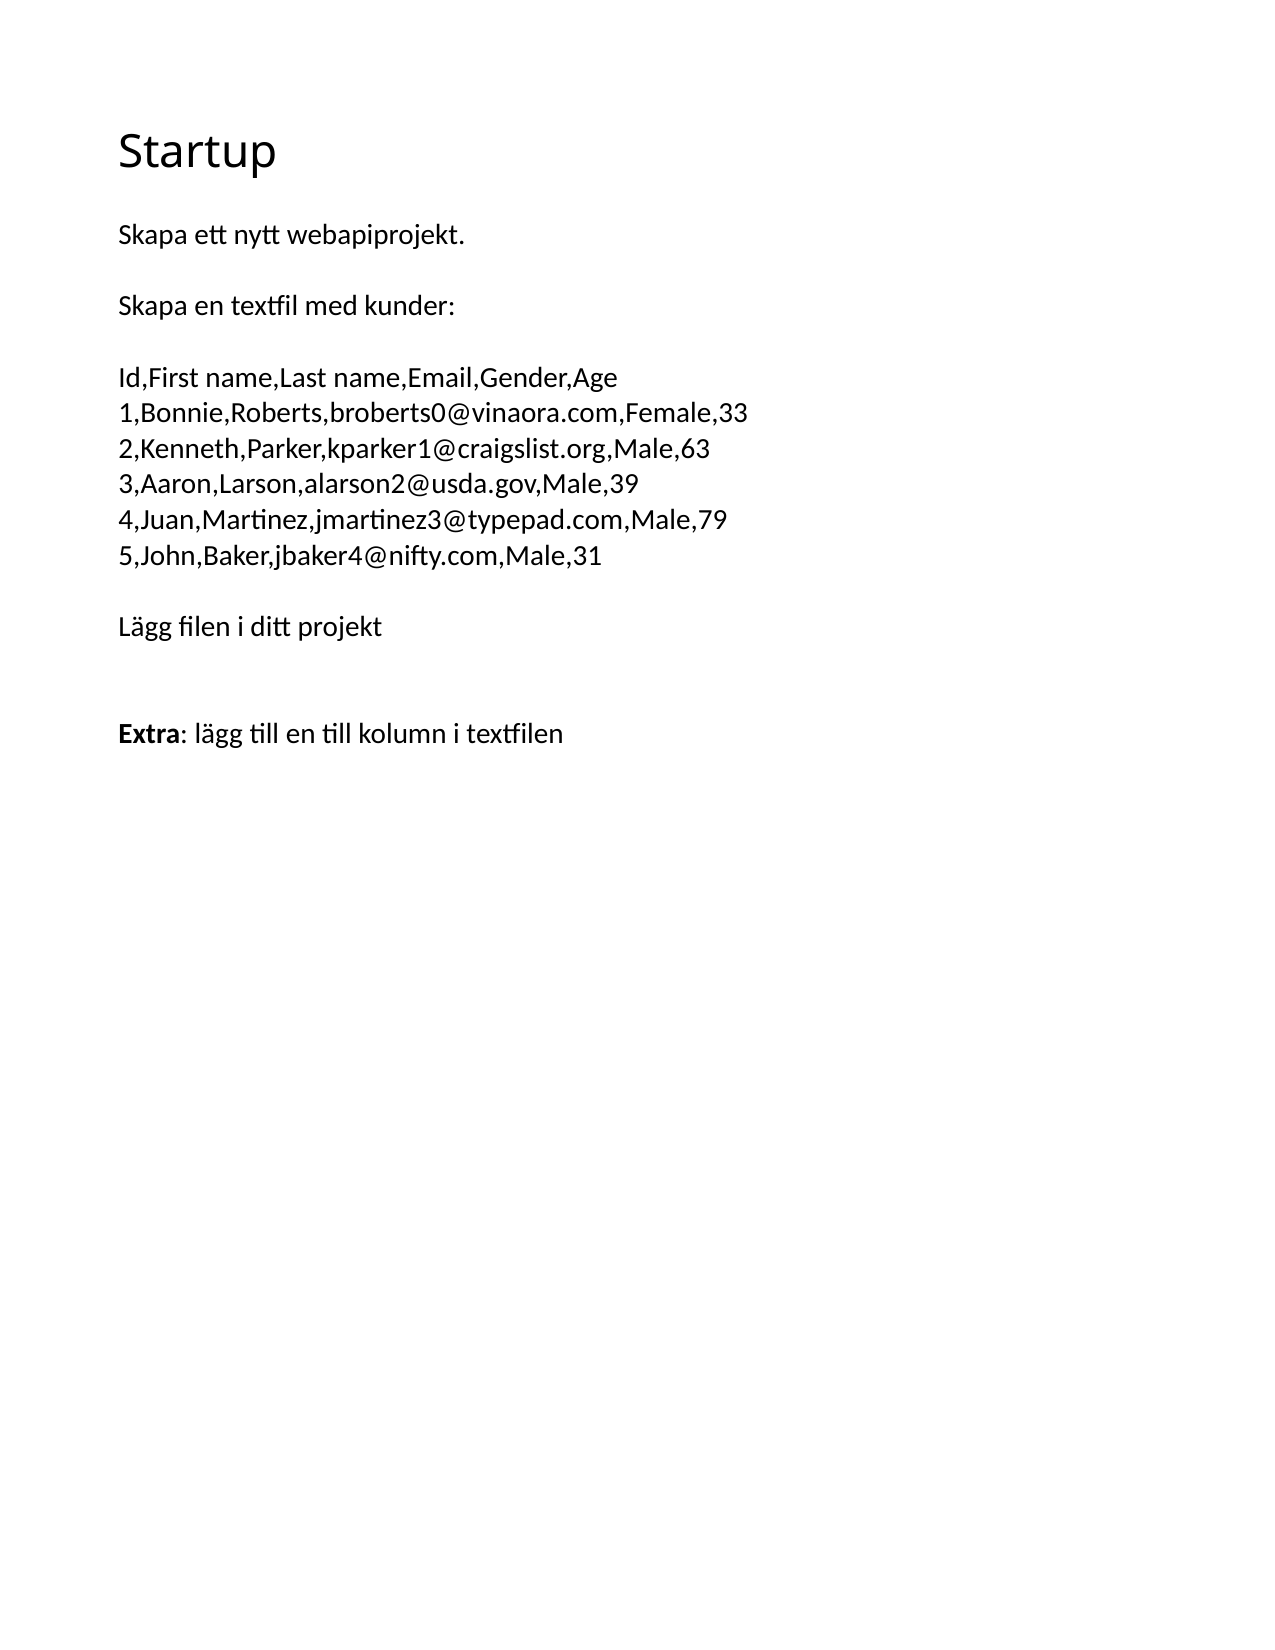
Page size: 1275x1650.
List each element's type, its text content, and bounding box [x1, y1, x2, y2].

text Id,First name,Last name,Email,Gender,Age 1,Bonnie,Roberts,broberts0@vinaora.com,Female,33 2,Kenneth,Parker,kparker1@craigslist.org,Male,63 3,Aaron,Larson,alarson2@usda.gov,Male,39 4,Juan,Martinez,jmartinez3@typepad.com,Male,79 5,John,Baker,jbaker4@nifty.com,Male,31 [118, 323, 1157, 572]
text Skapa ett nytt webapiprojekt. [118, 216, 1157, 252]
text Lägg filen i ditt projekt [118, 608, 1157, 644]
text Skapa en textfil med kunder: [118, 287, 1157, 323]
text Extra: lägg till en till kolumn i textfilen [118, 715, 1157, 751]
text Startup [118, 118, 1157, 181]
